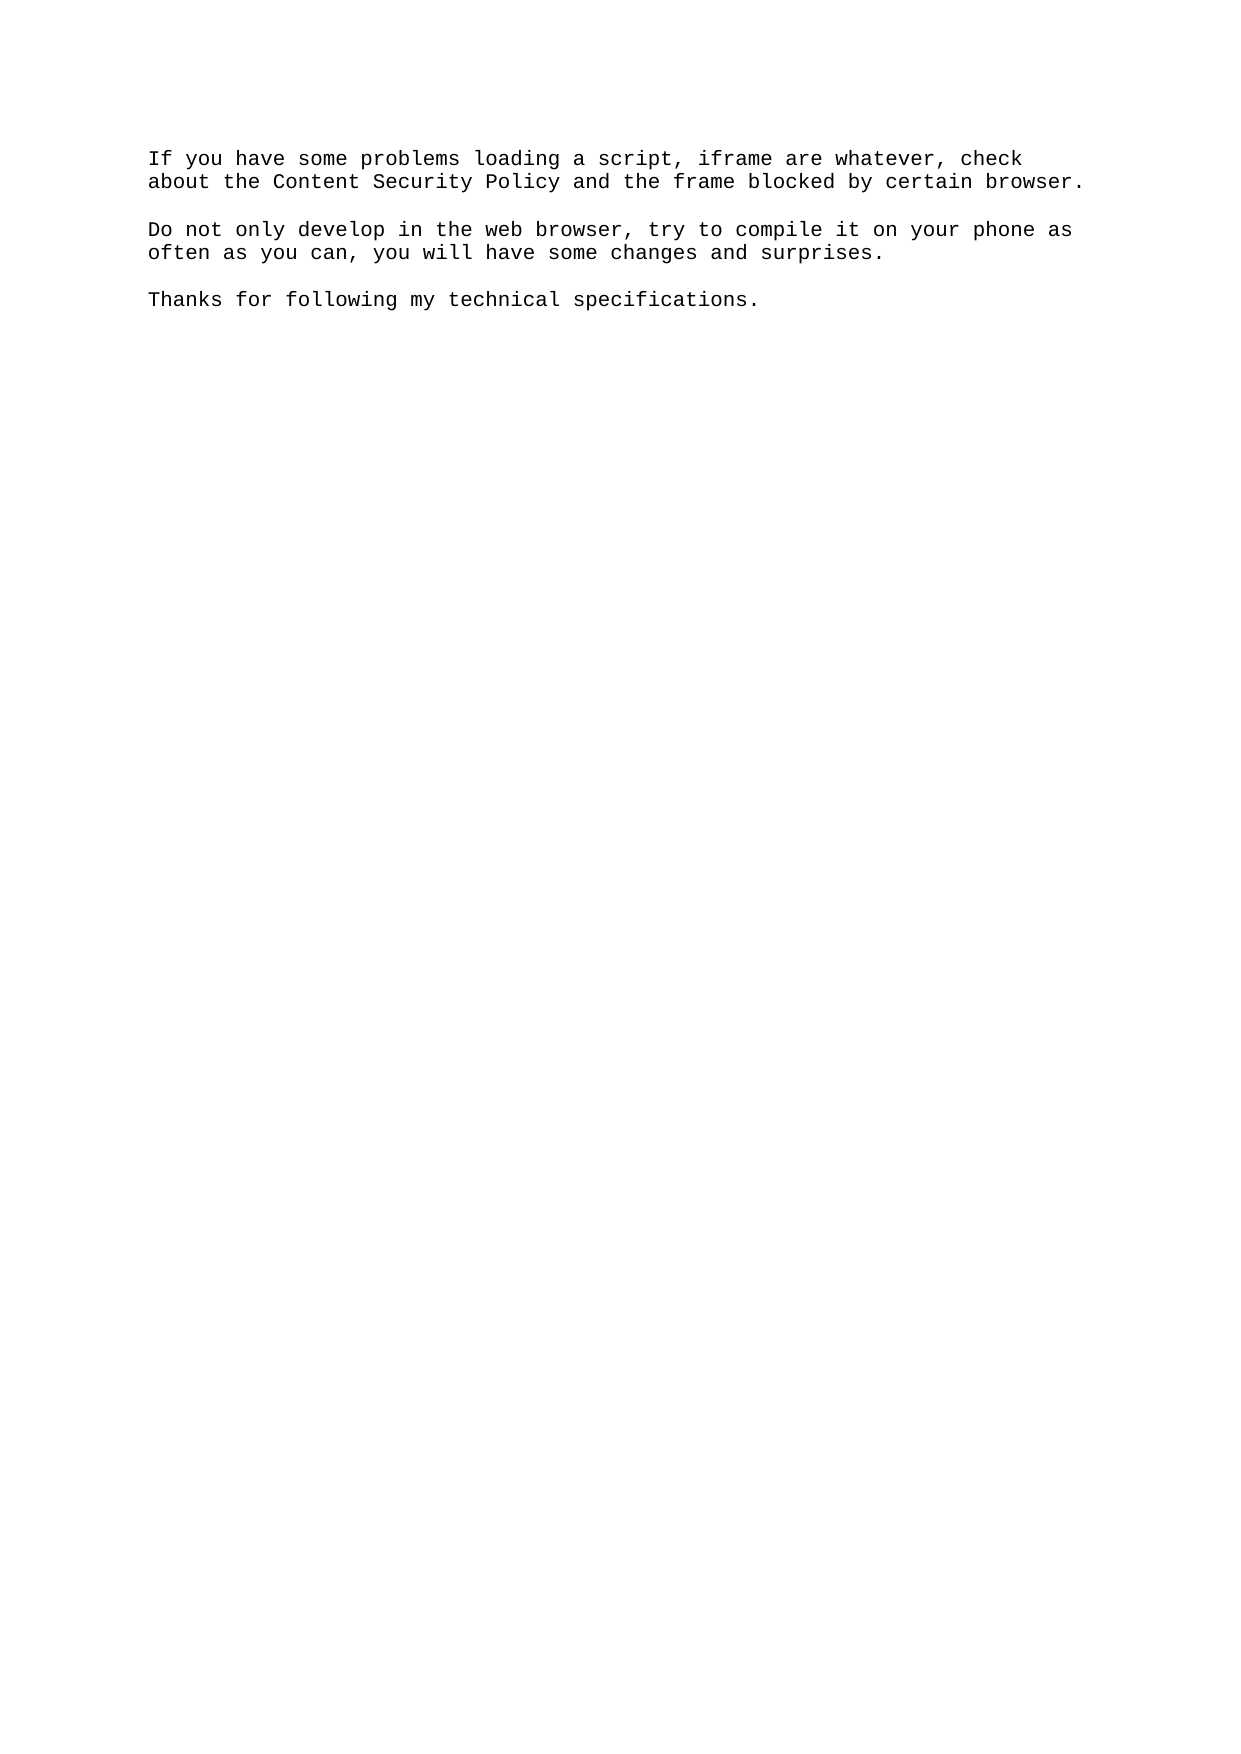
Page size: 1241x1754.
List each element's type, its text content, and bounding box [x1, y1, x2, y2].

text Do not only develop in the web browser, try to compile it on your phone as often as you can, you will have some changes and surprises. [148, 218, 1093, 266]
text Thanks for following my technical specifications. [148, 289, 1093, 313]
text If you have some problems loading a script, iframe are whatever, check about the Content Security Policy and the frame blocked by certain browser. [148, 148, 1093, 195]
